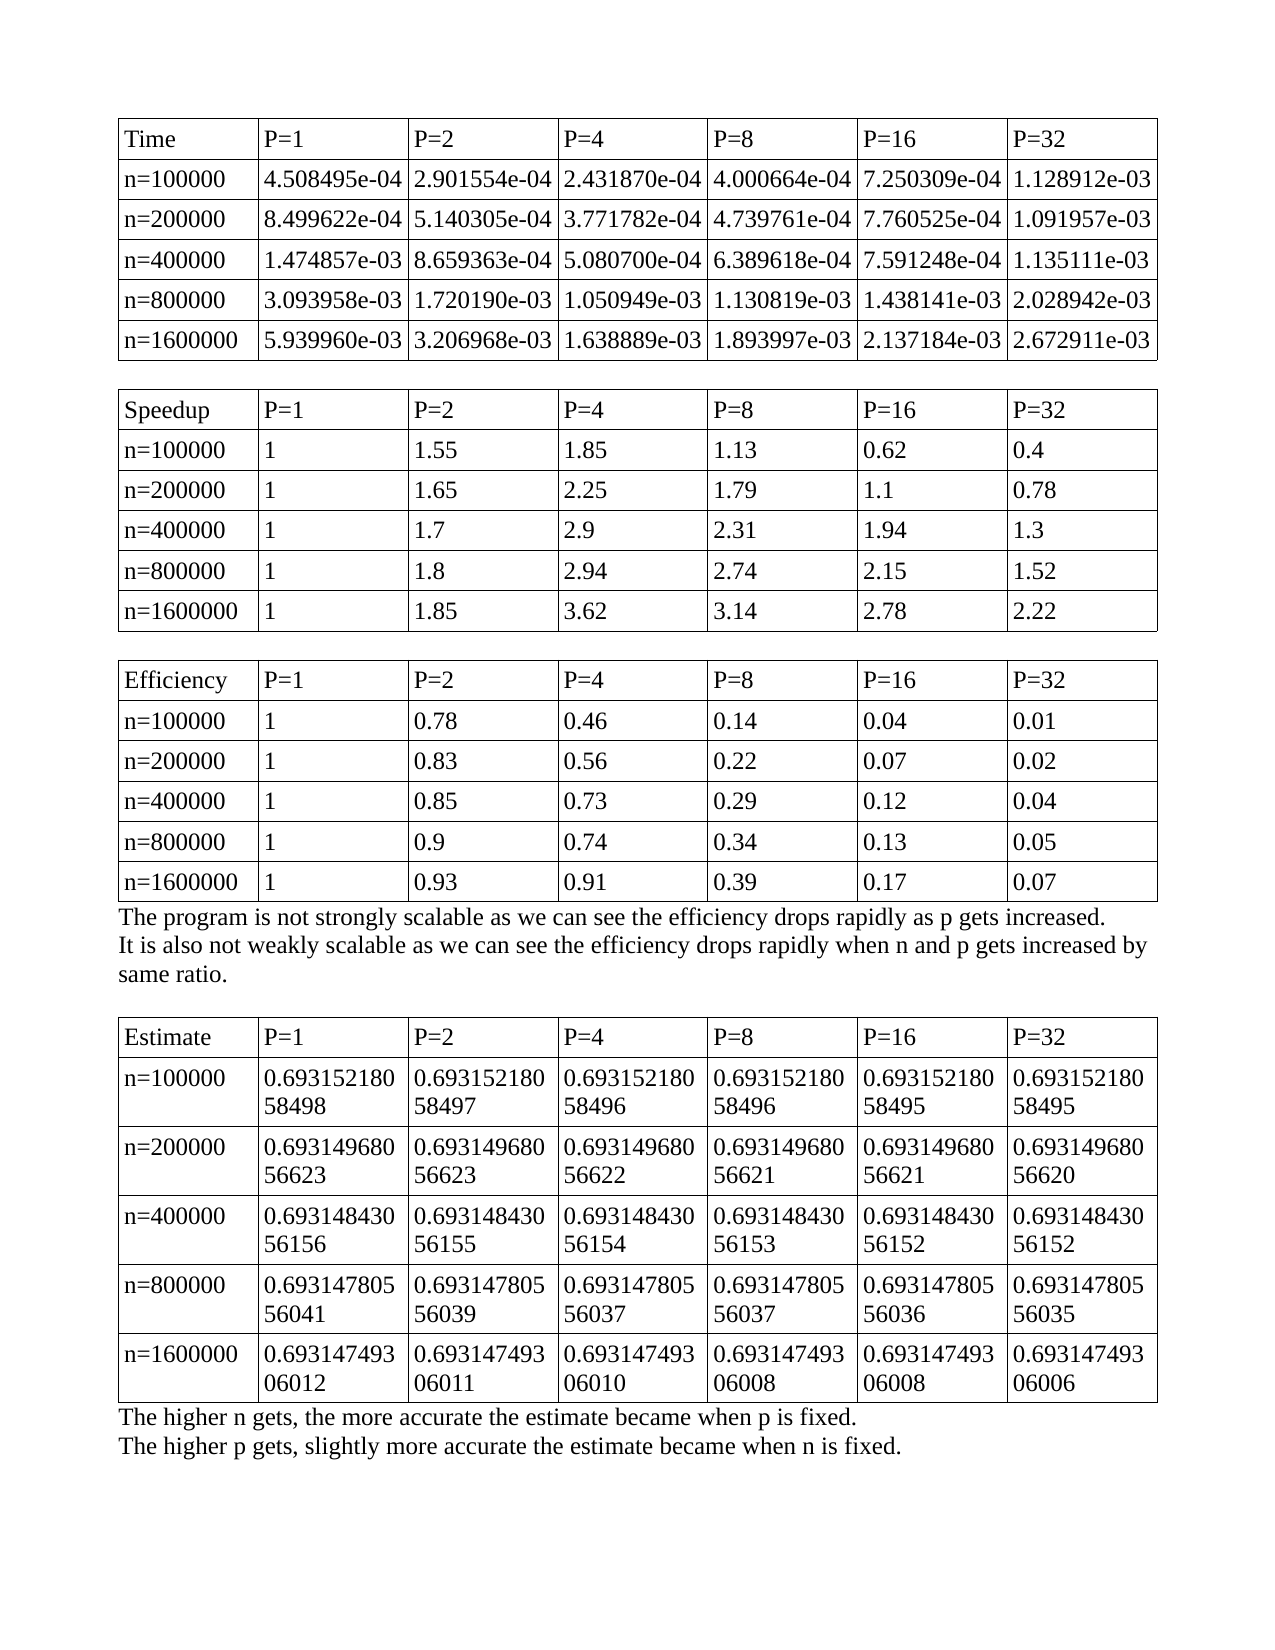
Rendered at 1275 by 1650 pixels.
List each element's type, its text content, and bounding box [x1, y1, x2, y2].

table_cell 0.69314749306012 [259, 1334, 408, 1402]
table_cell 0.69315218058496 [559, 1058, 707, 1126]
table_cell 0.56 [559, 741, 707, 781]
table_cell n=400000 [119, 511, 258, 550]
table_header Time [119, 119, 258, 158]
table_cell 0.78 [1008, 471, 1157, 510]
table_cell 5.080700e-04 [559, 240, 707, 279]
table_cell n=100000 [119, 430, 258, 469]
table_cell 0.85 [409, 782, 558, 821]
table_cell 1.128912e-03 [1008, 160, 1157, 199]
table_cell 1.893997e-03 [708, 321, 857, 360]
table_header P=32 [1008, 1018, 1157, 1057]
table_cell 7.591248e-04 [858, 240, 1007, 279]
table_cell n=200000 [119, 1127, 258, 1195]
table_header P=32 [1008, 390, 1157, 429]
table_cell 0.04 [1008, 782, 1157, 821]
table_cell 0.69314780556036 [858, 1265, 1007, 1333]
table_cell 0.69314843056152 [1008, 1196, 1157, 1264]
table_header P=32 [1008, 119, 1157, 158]
table_cell 1 [259, 701, 408, 740]
table_header P=1 [259, 1018, 408, 1057]
table_cell 0.69315218058498 [259, 1058, 408, 1126]
table_cell n=1600000 [119, 591, 258, 631]
table_cell 1.85 [409, 591, 558, 631]
table_cell n=800000 [119, 1265, 258, 1333]
table_header P=8 [708, 661, 857, 700]
table_cell 2.25 [559, 471, 707, 510]
table_cell 2.9 [559, 511, 707, 550]
table_cell 2.137184e-03 [858, 321, 1007, 360]
table_cell 1.3 [1008, 511, 1157, 550]
table_cell 6.389618e-04 [708, 240, 857, 279]
table_cell 8.499622e-04 [259, 200, 408, 239]
table_cell 0.69314780556041 [259, 1265, 408, 1333]
table_cell 2.431870e-04 [559, 160, 707, 199]
table_cell 0.12 [858, 782, 1007, 821]
table_cell 2.028942e-03 [1008, 280, 1157, 320]
table_cell 0.69314843056154 [559, 1196, 707, 1264]
table_cell 2.901554e-04 [409, 160, 558, 199]
table_header P=16 [858, 1018, 1007, 1057]
table_cell 5.939960e-03 [259, 321, 408, 360]
table_cell 1 [259, 782, 408, 821]
text The higher n gets, the more accurate the estimate became when p is fixed. [118, 1403, 1157, 1431]
table_cell 1 [259, 430, 408, 469]
table_cell 8.659363e-04 [409, 240, 558, 279]
table_cell 0.02 [1008, 741, 1157, 781]
table_cell 1 [259, 511, 408, 550]
table_cell 1.79 [708, 471, 857, 510]
table_cell 0.39 [708, 862, 857, 901]
table_cell 0.29 [708, 782, 857, 821]
table_cell 4.000664e-04 [708, 160, 857, 199]
table_cell 2.22 [1008, 591, 1157, 631]
table_cell n=1600000 [119, 1334, 258, 1402]
table_header Estimate [119, 1018, 258, 1057]
table_cell n=800000 [119, 822, 258, 861]
table_cell 0.07 [1008, 862, 1157, 901]
table_cell 1.720190e-03 [409, 280, 558, 320]
table_cell 0.34 [708, 822, 857, 861]
table_cell 2.672911e-03 [1008, 321, 1157, 360]
table_cell 0.69314780556037 [559, 1265, 707, 1333]
table_cell 3.14 [708, 591, 857, 631]
table_header P=8 [708, 119, 857, 158]
table_cell 3.206968e-03 [409, 321, 558, 360]
table_cell 0.07 [858, 741, 1007, 781]
table_cell 0.69314968056621 [708, 1127, 857, 1195]
table_cell 5.140305e-04 [409, 200, 558, 239]
table_cell n=400000 [119, 1196, 258, 1264]
table_cell n=200000 [119, 200, 258, 239]
table_cell n=100000 [119, 701, 258, 740]
table_cell 0.73 [559, 782, 707, 821]
table_cell 0.69314968056621 [858, 1127, 1007, 1195]
table_cell 4.508495e-04 [259, 160, 408, 199]
table_cell 0.04 [858, 701, 1007, 740]
table_cell 0.69314780556037 [708, 1265, 857, 1333]
table_header P=2 [409, 661, 558, 700]
table_header P=4 [559, 119, 707, 158]
table_cell 0.74 [559, 822, 707, 861]
table_cell 0.69314749306008 [708, 1334, 857, 1402]
table_cell 1.474857e-03 [259, 240, 408, 279]
table_cell 1.438141e-03 [858, 280, 1007, 320]
table_cell 1.55 [409, 430, 558, 469]
table_cell 0.17 [858, 862, 1007, 901]
table_cell 0.62 [858, 430, 1007, 469]
table_cell 0.05 [1008, 822, 1157, 861]
table_header P=16 [858, 119, 1007, 158]
table_cell 1 [259, 822, 408, 861]
table_cell 0.4 [1008, 430, 1157, 469]
table_cell n=800000 [119, 280, 258, 320]
table_cell 0.69314780556035 [1008, 1265, 1157, 1333]
table_header P=8 [708, 390, 857, 429]
table_cell 0.69314968056622 [559, 1127, 707, 1195]
table_cell n=100000 [119, 1058, 258, 1126]
table_cell 0.69314843056156 [259, 1196, 408, 1264]
table_header P=32 [1008, 661, 1157, 700]
table_cell 1.65 [409, 471, 558, 510]
table_cell 1.638889e-03 [559, 321, 707, 360]
table_cell 2.31 [708, 511, 857, 550]
table_cell 1.091957e-03 [1008, 200, 1157, 239]
table_cell n=400000 [119, 240, 258, 279]
text The higher p gets, slightly more accurate the estimate became when n is fixed. [118, 1431, 1157, 1460]
table_cell 0.78 [409, 701, 558, 740]
table_cell 1.7 [409, 511, 558, 550]
table_header P=1 [259, 661, 408, 700]
table_cell 2.74 [708, 551, 857, 590]
table_cell 0.69314968056623 [259, 1127, 408, 1195]
text The program is not strongly scalable as we can see the efficiency drops rapidly as p gets increased. [118, 902, 1157, 930]
table_cell 1.050949e-03 [559, 280, 707, 320]
table_cell 1.52 [1008, 551, 1157, 590]
table_cell 0.69314843056152 [858, 1196, 1007, 1264]
table_cell 0.83 [409, 741, 558, 781]
table_cell 1.8 [409, 551, 558, 590]
table_cell 0.69315218058495 [858, 1058, 1007, 1126]
table_cell 3.62 [559, 591, 707, 631]
table_cell 0.22 [708, 741, 857, 781]
table_cell 1.13 [708, 430, 857, 469]
table_header P=2 [409, 1018, 558, 1057]
table_cell n=200000 [119, 741, 258, 781]
table_cell 3.771782e-04 [559, 200, 707, 239]
table_cell 1.135111e-03 [1008, 240, 1157, 279]
table_cell 0.69314780556039 [409, 1265, 558, 1333]
table_header P=4 [559, 1018, 707, 1057]
table_cell 0.69314843056155 [409, 1196, 558, 1264]
table_header P=1 [259, 390, 408, 429]
table_cell n=800000 [119, 551, 258, 590]
table_cell 7.250309e-04 [858, 160, 1007, 199]
table_header Speedup [119, 390, 258, 429]
table_cell 0.13 [858, 822, 1007, 861]
table_cell 0.69314843056153 [708, 1196, 857, 1264]
table_header P=8 [708, 1018, 857, 1057]
table_header P=16 [858, 661, 1007, 700]
table_header Efficiency [119, 661, 258, 700]
table_cell 1 [259, 551, 408, 590]
table_cell 0.69315218058497 [409, 1058, 558, 1126]
table_cell 0.14 [708, 701, 857, 740]
table_cell 0.01 [1008, 701, 1157, 740]
table_cell 0.69314749306010 [559, 1334, 707, 1402]
table_header P=4 [559, 390, 707, 429]
table_cell 0.69314968056620 [1008, 1127, 1157, 1195]
table_cell 0.69315218058495 [1008, 1058, 1157, 1126]
table_cell 2.94 [559, 551, 707, 590]
table_cell 1.94 [858, 511, 1007, 550]
table_cell n=1600000 [119, 862, 258, 901]
table_cell n=400000 [119, 782, 258, 821]
table_cell 0.9 [409, 822, 558, 861]
table_cell 1 [259, 591, 408, 631]
table_cell 1.85 [559, 430, 707, 469]
table_cell n=1600000 [119, 321, 258, 360]
table_cell 1 [259, 862, 408, 901]
table_cell 1 [259, 471, 408, 510]
table_cell 4.739761e-04 [708, 200, 857, 239]
table_cell 1.130819e-03 [708, 280, 857, 320]
table_cell 0.69314749306011 [409, 1334, 558, 1402]
table_cell 0.69314749306006 [1008, 1334, 1157, 1402]
table_cell 0.93 [409, 862, 558, 901]
table_header P=2 [409, 119, 558, 158]
table_header P=2 [409, 390, 558, 429]
table_header P=1 [259, 119, 408, 158]
table_cell n=200000 [119, 471, 258, 510]
table_cell 0.69314749306008 [858, 1334, 1007, 1402]
table_cell 7.760525e-04 [858, 200, 1007, 239]
table_cell 3.093958e-03 [259, 280, 408, 320]
table_cell 0.69314968056623 [409, 1127, 558, 1195]
text It is also not weakly scalable as we can see the efficiency drops rapidly when n and p gets increased by same ratio. [118, 930, 1157, 988]
table_cell 1 [259, 741, 408, 781]
table_cell 0.69315218058496 [708, 1058, 857, 1126]
table_cell 0.91 [559, 862, 707, 901]
table_cell n=100000 [119, 160, 258, 199]
table_cell 0.46 [559, 701, 707, 740]
table_header P=4 [559, 661, 707, 700]
table_cell 1.1 [858, 471, 1007, 510]
table_cell 2.15 [858, 551, 1007, 590]
table_cell 2.78 [858, 591, 1007, 631]
table_header P=16 [858, 390, 1007, 429]
